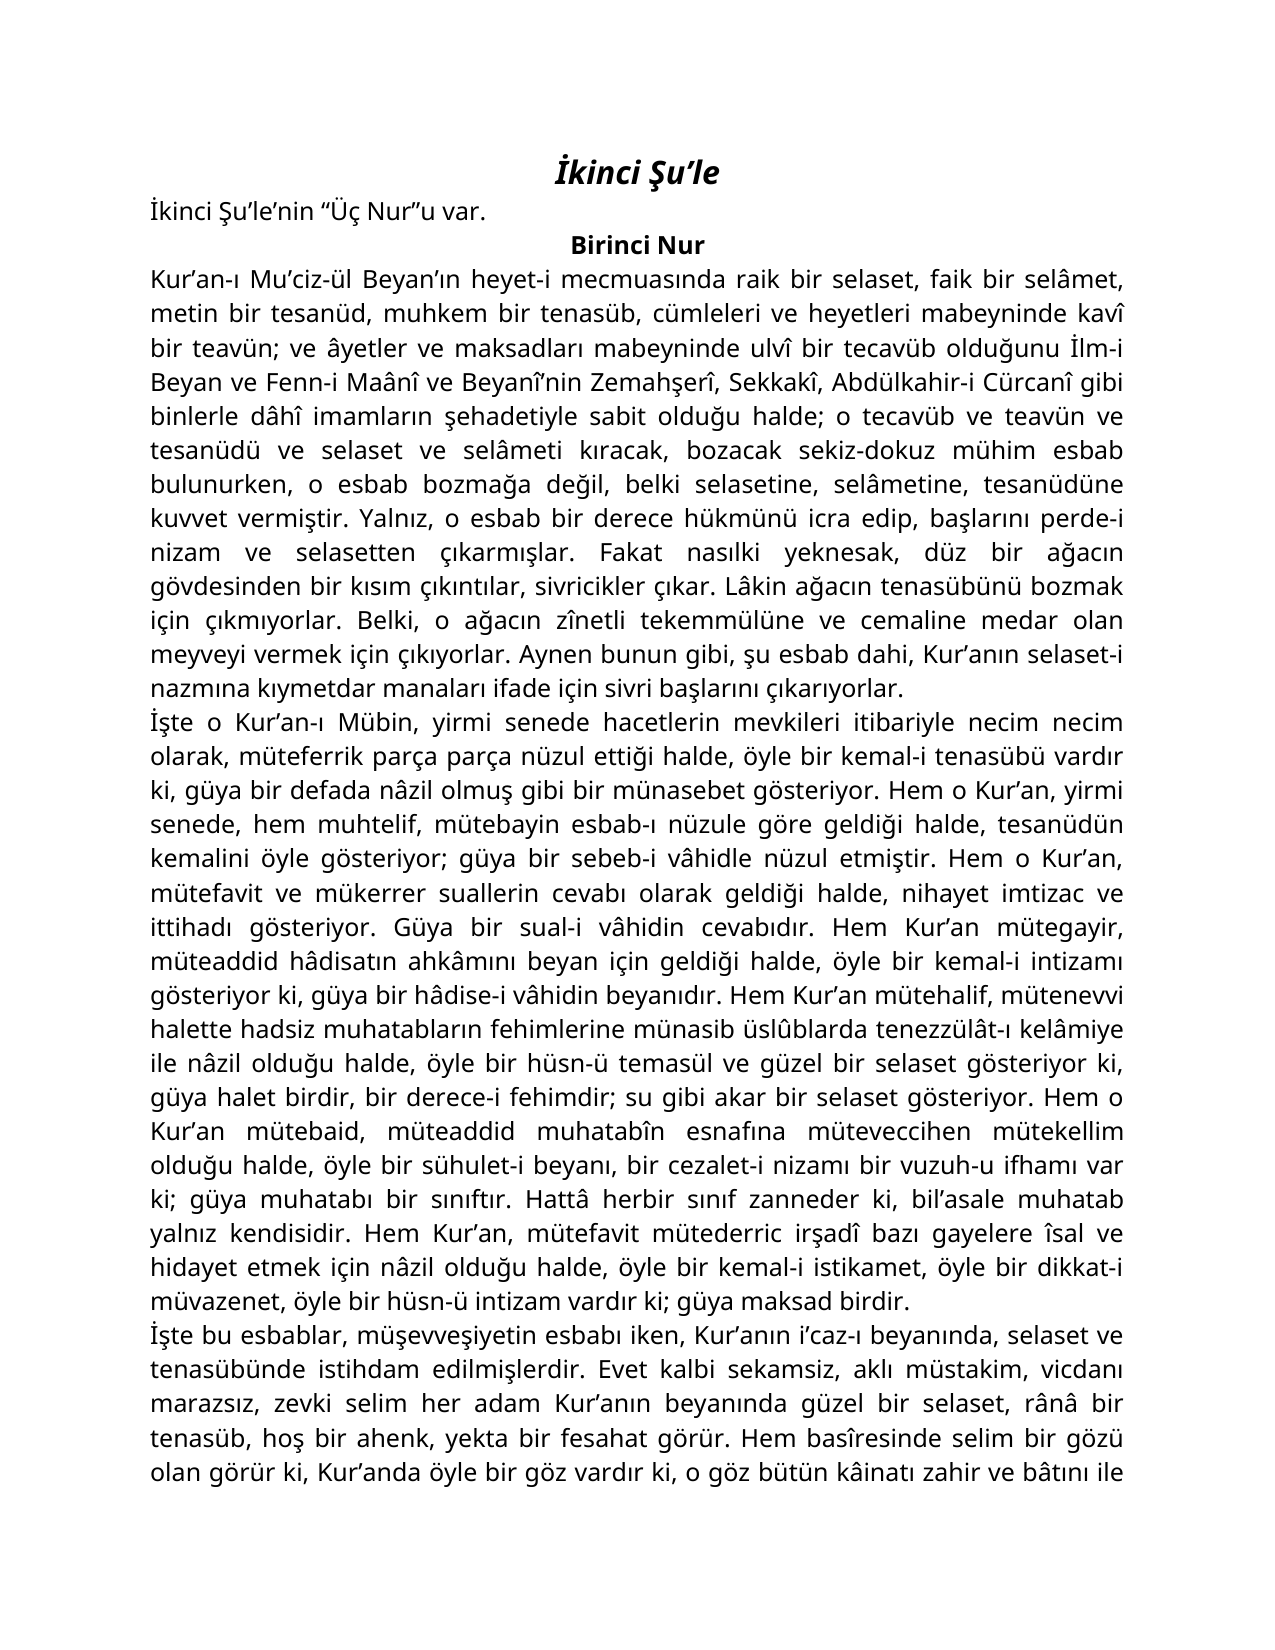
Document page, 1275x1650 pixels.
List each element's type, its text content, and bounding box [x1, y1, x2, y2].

text Kur’an-ı Mu’ciz-ül Beyan’ın heyet-i mecmuasında raik bir selaset, faik bir selâmet, metin bir tesanüd, muhkem bir tenasüb, cümleleri ve heyetleri mabeyninde kavî bir teavün; ve âyetler ve maksadları mabeyninde ulvî bir tecavüb olduğunu İlm-i Beyan ve Fenn-i Maânî ve Beyanî’nin Zemahşerî, Sekkakî, Abdülkahir-i Cürcanî gibi binlerle dâhî imamların şehadetiyle sabit olduğu halde; o tecavüb ve teavün ve tesanüdü ve selaset ve selâmeti kıracak, bozacak sekiz-dokuz mühim esbab bulunurken, o esbab bozmağa değil, belki selasetine, selâmetine, tesanüdüne kuvvet vermiştir. Yalnız, o esbab bir derece hükmünü icra edip, başlarını perde-i nizam ve selasetten çıkarmışlar. Fakat nasılki yeknesak, düz bir ağacın gövdesinden bir kısım çıkıntılar, sivricikler çıkar. Lâkin ağacın tenasübünü bozmak için çıkmıyorlar. Belki, o ağacın zînetli tekemmülüne ve cemaline medar olan meyveyi vermek için çıkıyorlar. Aynen bunun gibi, şu esbab dahi, Kur’anın selaset-i nazmına kıymetdar manaları ifade için sivri başlarını çıkarıyorlar. [150, 262, 1125, 705]
subtitle İkinci Şu’le [150, 150, 1125, 194]
text İkinci Şu’le’nin “Üç Nur”u var. [150, 194, 1125, 228]
text İşte o Kur’an-ı Mübin, yirmi senede hacetlerin mevkileri itibariyle necim necim olarak, müteferrik parça parça nüzul ettiği halde, öyle bir kemal-i tenasübü vardır ki, güya bir defada nâzil olmuş gibi bir münasebet gösteriyor. Hem o Kur’an, yirmi senede, hem muhtelif, mütebayin esbab-ı nüzule göre geldiği halde, tesanüdün kemalini öyle gösteriyor; güya bir sebeb-i vâhidle nüzul etmiştir. Hem o Kur’an, mütefavit ve mükerrer suallerin cevabı olarak geldiği halde, nihayet imtizac ve ittihadı gösteriyor. Güya bir sual-i vâhidin cevabıdır. Hem Kur’an mütegayir, müteaddid hâdisatın ahkâmını beyan için geldiği halde, öyle bir kemal-i intizamı gösteriyor ki, güya bir hâdise-i vâhidin beyanıdır. Hem Kur’an mütehalif, mütenevvi halette hadsiz muhatabların fehimlerine münasib üslûblarda tenezzülât-ı kelâmiye ile nâzil olduğu halde, öyle bir hüsn-ü temasül ve güzel bir selaset gösteriyor ki, güya halet birdir, bir derece-i fehimdir; su gibi akar bir selaset gösteriyor. Hem o Kur’an mütebaid, müteaddid muhatabîn esnafına müteveccihen mütekellim olduğu halde, öyle bir sühulet-i beyanı, bir cezalet-i nizamı bir vuzuh-u ifhamı var ki; güya muhatabı bir sınıftır. Hattâ herbir sınıf zanneder ki, bil’asale muhatab yalnız kendisidir. Hem Kur’an, mütefavit mütederric irşadî bazı gayelere îsal ve hidayet etmek için nâzil olduğu halde, öyle bir kemal-i istikamet, öyle bir dikkat-i müvazenet, öyle bir hüsn-ü intizam vardır ki; güya maksad birdir. [150, 705, 1125, 1318]
subtitle Birinci Nur [150, 228, 1125, 262]
text İşte bu esbablar, müşevveşiyetin esbabı iken, Kur’anın i’caz-ı beyanında, selaset ve tenasübünde istihdam edilmişlerdir. Evet kalbi sekamsiz, aklı müstakim, vicdanı marazsız, zevki selim her adam Kur’anın beyanında güzel bir selaset, rânâ bir tenasüb, hoş bir ahenk, yekta bir fesahat görür. Hem basîresinde selim bir gözü olan görür ki, Kur’anda öyle bir göz vardır ki, o göz bütün kâinatı zahir ve bâtını ile [150, 1318, 1125, 1488]
